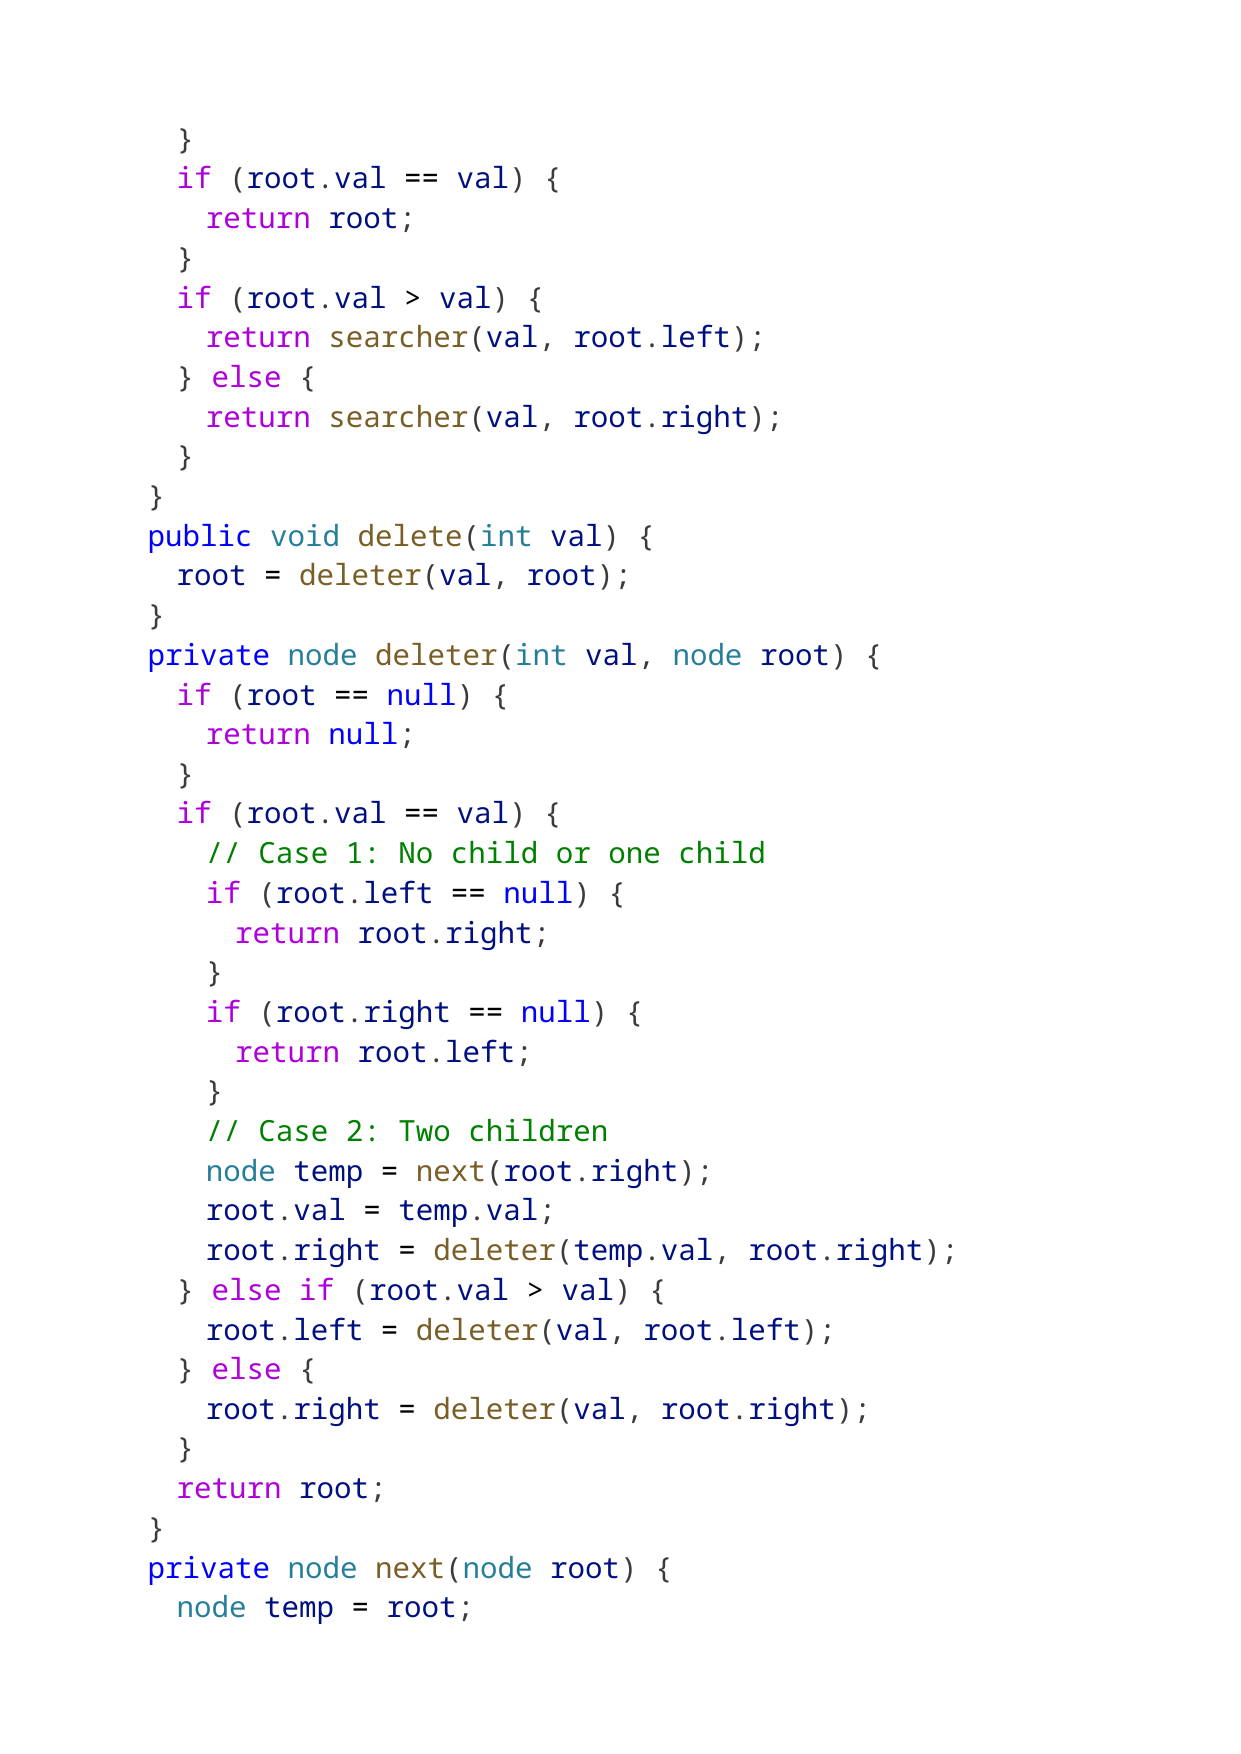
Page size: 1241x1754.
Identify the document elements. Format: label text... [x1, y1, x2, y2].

text if (root == null) { [118, 674, 1157, 713]
text root.right = deleter(temp.val, root.right); [118, 1229, 1157, 1269]
text root.left = deleter(val, root.left); [118, 1309, 1157, 1348]
text return searcher(val, root.right); [118, 396, 1157, 436]
text } else { [118, 1348, 1157, 1388]
text // Case 2: Two children [118, 1110, 1157, 1150]
text if (root.val == val) { [118, 793, 1157, 832]
text if (root.left == null) { [118, 872, 1157, 912]
text } [118, 118, 1157, 158]
text } else { [118, 356, 1157, 396]
text return root.right; [118, 912, 1157, 952]
text node temp = next(root.right); [118, 1150, 1157, 1190]
text node temp = root; [118, 1587, 1157, 1626]
text return root; [118, 1467, 1157, 1507]
text } else if (root.val > val) { [118, 1269, 1157, 1309]
text if (root.val == val) { [118, 158, 1157, 197]
text return root; [118, 197, 1157, 237]
text } [118, 753, 1157, 793]
text root.val = temp.val; [118, 1190, 1157, 1229]
text if (root.right == null) { [118, 991, 1157, 1031]
text if (root.val > val) { [118, 277, 1157, 317]
text return null; [118, 713, 1157, 753]
text return searcher(val, root.left); [118, 317, 1157, 356]
text private node deleter(int val, node root) { [118, 634, 1157, 674]
text } [118, 475, 1157, 515]
text root.right = deleter(val, root.right); [118, 1388, 1157, 1428]
text } [118, 1507, 1157, 1547]
text } [118, 594, 1157, 634]
text } [118, 237, 1157, 277]
text // Case 1: No child or one child [118, 832, 1157, 872]
text public void delete(int val) { [118, 515, 1157, 555]
text } [118, 1428, 1157, 1467]
text root = deleter(val, root); [118, 555, 1157, 594]
text return root.left; [118, 1031, 1157, 1071]
text } [118, 952, 1157, 991]
text private node next(node root) { [118, 1547, 1157, 1587]
text } [118, 1071, 1157, 1110]
text } [118, 436, 1157, 475]
